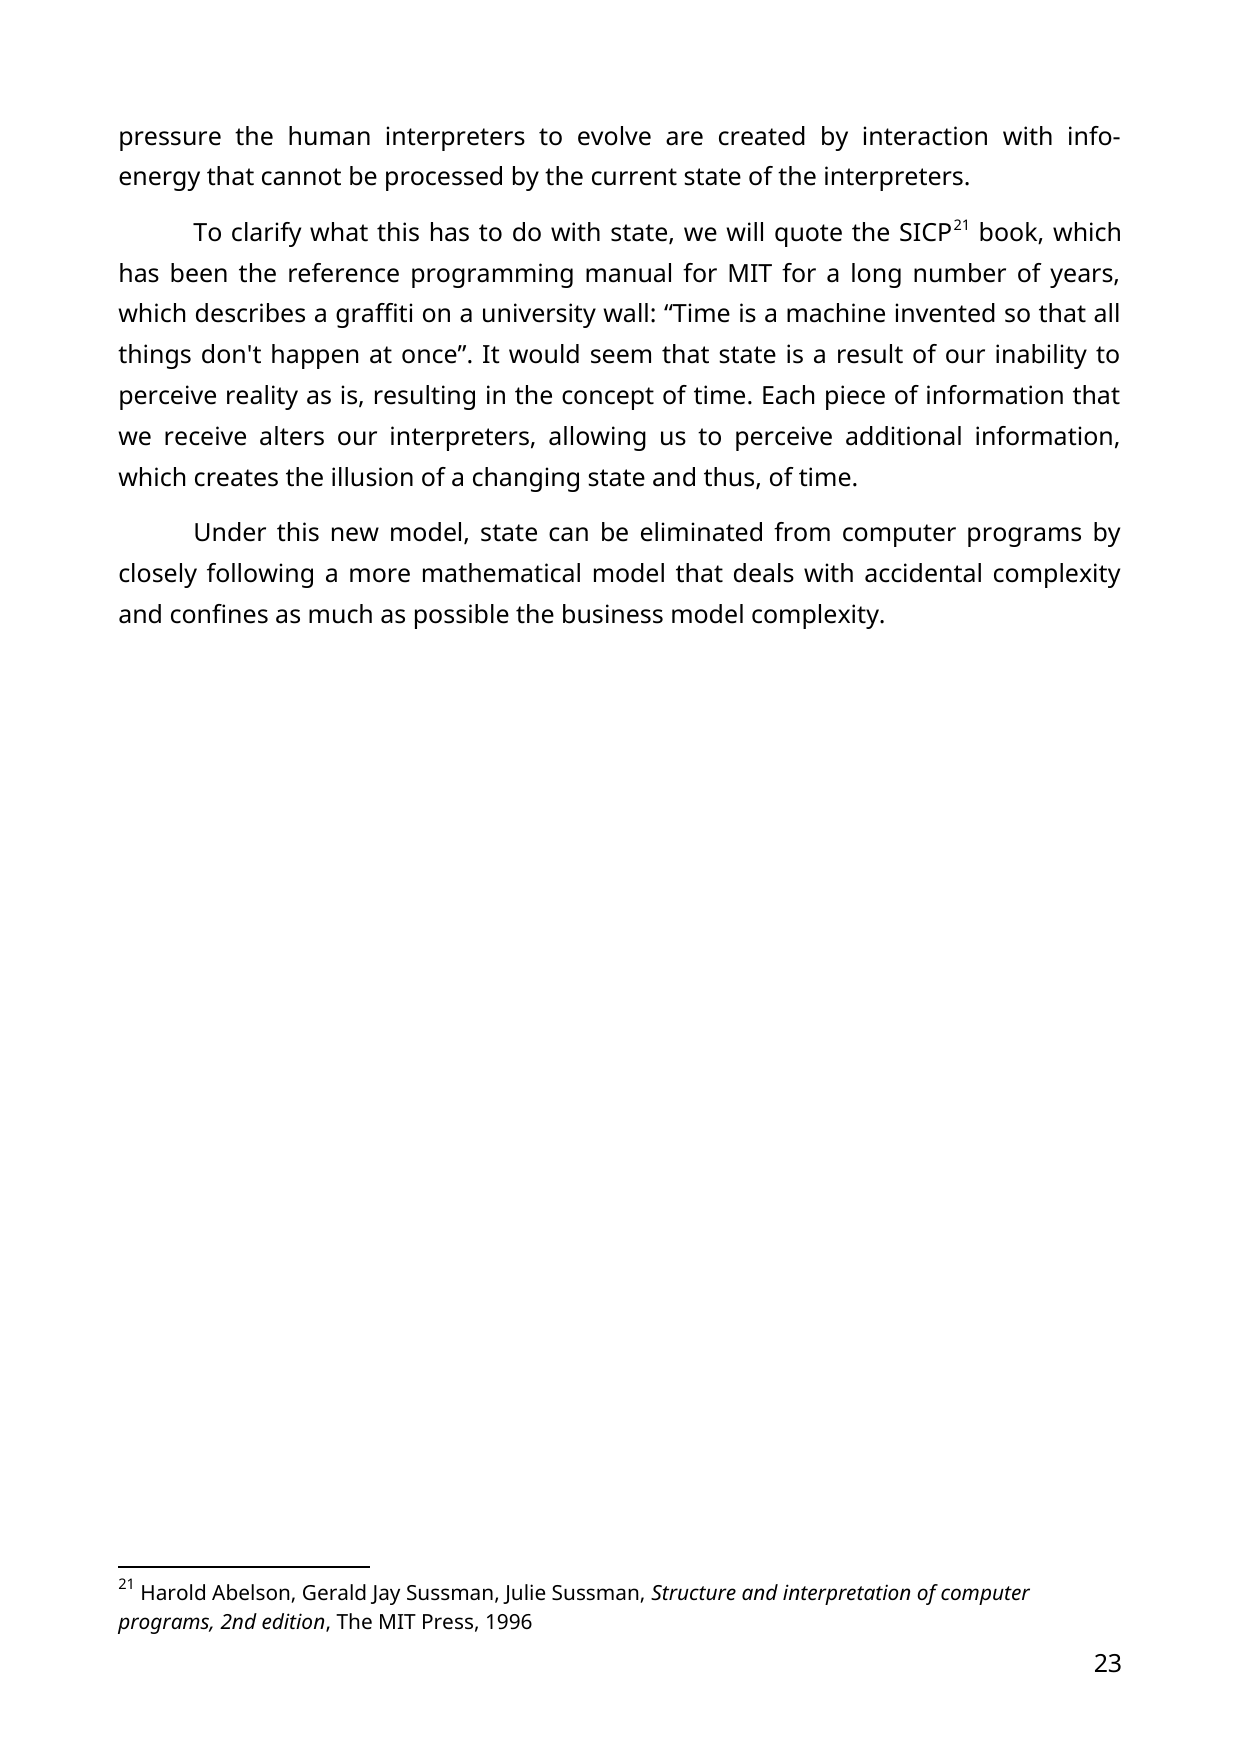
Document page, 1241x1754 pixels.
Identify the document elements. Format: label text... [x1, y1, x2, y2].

text To clarify what this has to do with state, we will quote the SICP book, which has been the reference programming manual for MIT for a long number of years, which describes a graffiti on a university wall: “Time is a machine invented so that all things don't happen at once”. It would seem that state is a result of our inability to perceive reality as is, resulting in the concept of time. Each piece of information that we receive alters our interpreters, allowing us to perceive additional information, which creates the illusion of a changing state and thus, of time. [118, 214, 1122, 493]
text pressure the human interpreters to evolve are created by interaction with info-energy that cannot be processed by the current state of the interpreters. [118, 118, 1122, 193]
text Harold Abelson, Gerald Jay Sussman, Julie Sussman, Structure and interpretation of computer programs, 2nd edition, The MIT Press, 1996 [118, 1573, 1122, 1636]
text Under this new model, state can be eliminated from computer programs by closely following a more mathematical model that deals with accidental complexity and confines as much as possible the business model complexity. [118, 515, 1122, 631]
